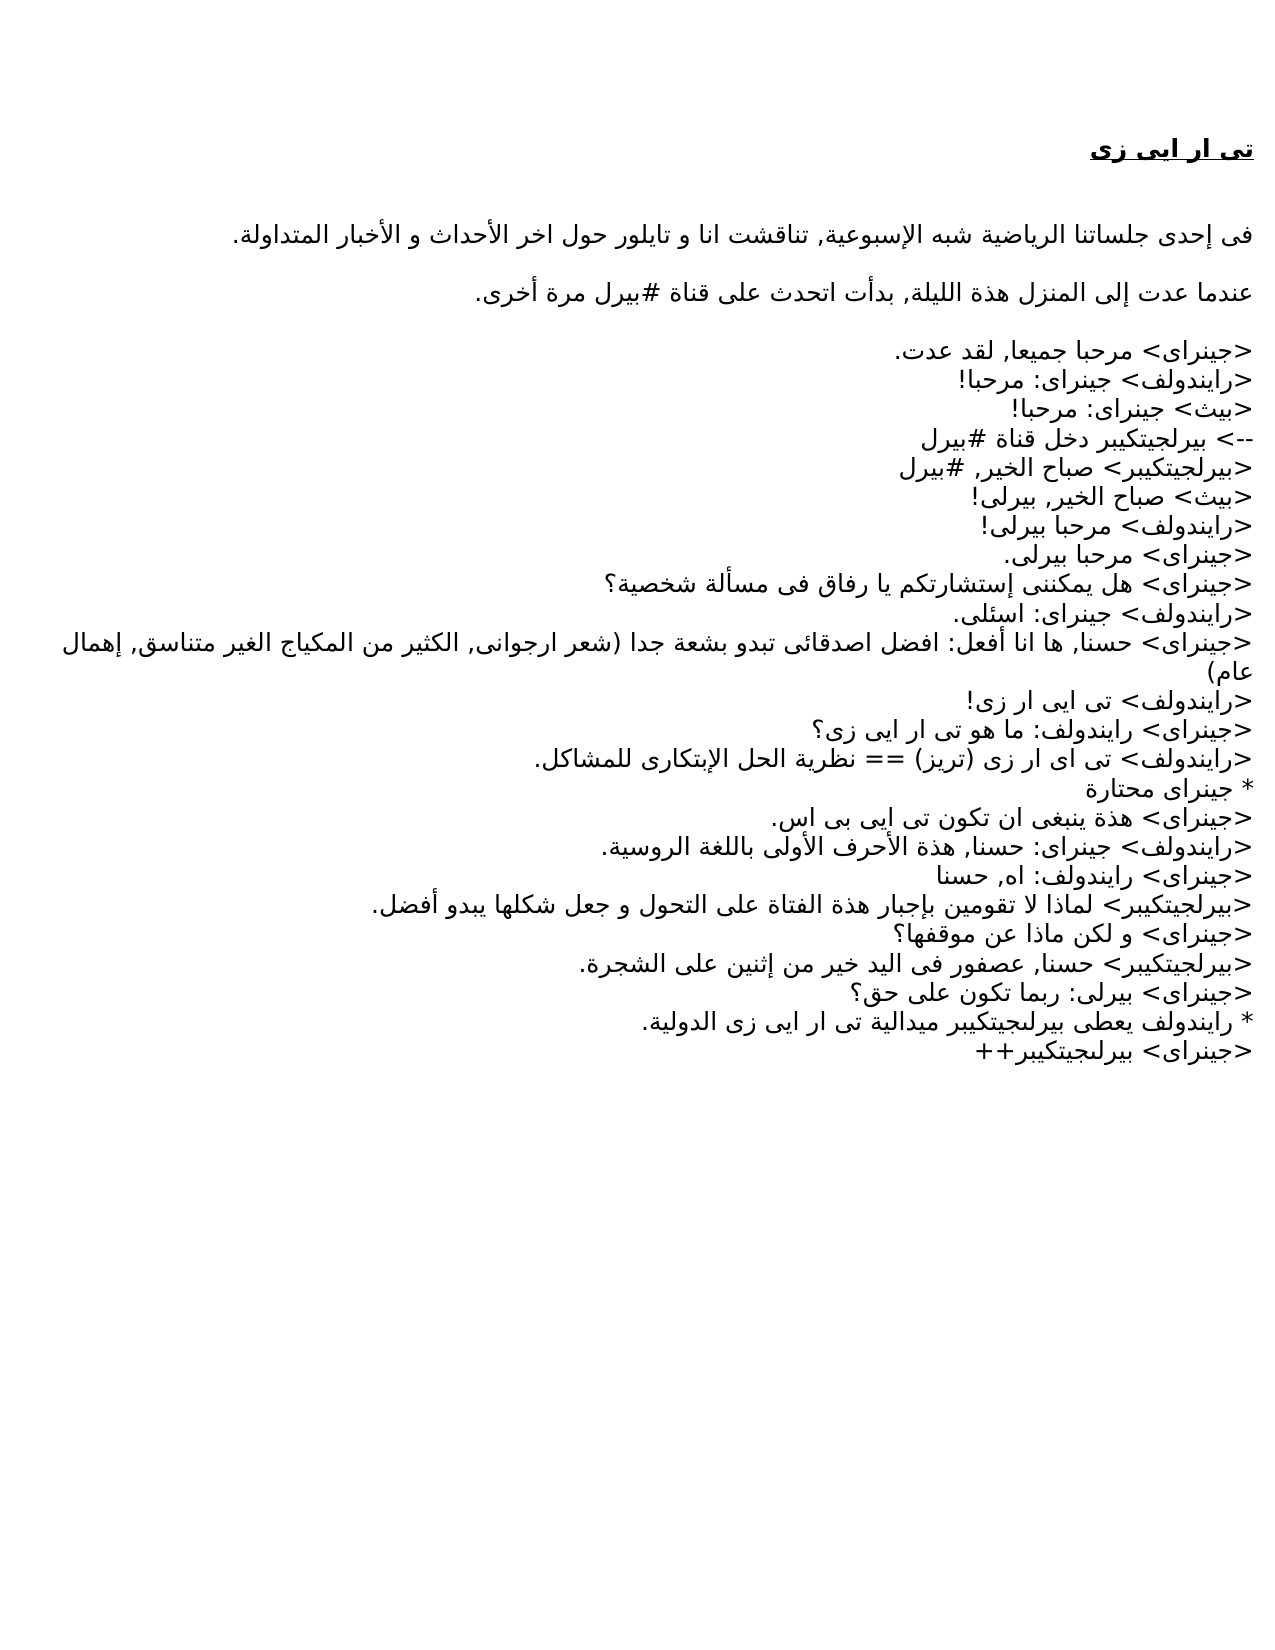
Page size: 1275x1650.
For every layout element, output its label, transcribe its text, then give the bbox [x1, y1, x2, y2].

text <جينراى> مرحبا بيرلى. [25, 540, 1254, 569]
text <جينراى> بيرلىجيتكيبر++ [25, 1036, 1254, 1065]
text <بيرلجيتكيبر> لماذا لا تقومين بإجبار هذة الفتاة على التحول و جعل شكلها يبدو أفضل. [25, 890, 1254, 919]
text * رايندولف يعطى بيرلىجيتكيبر ميدالية تى ار ايى زى الدولية. [25, 1007, 1254, 1036]
text <جينراى> رايندولف: اه, حسنا [25, 861, 1254, 890]
text <بيرلجيتكيبر> حسنا, عصفور فى اليد خير من إثنين على الشجرة. [25, 949, 1254, 978]
text فى إحدى جلساتنا الرياضية شبه الإسبوعية, تناقشت انا و تايلور حول اخر الأحداث و الأخبار المتداولة. [25, 220, 1254, 249]
text <رايندولف> جينراى: مرحبا! [25, 365, 1254, 394]
text عندما عدت إلى المنزل هذة الليلة, بدأت اتحدث على قناة #بيرل مرة أخرى. [25, 278, 1254, 307]
text --> بيرلجيتكيبر دخل قناة #بيرل [25, 424, 1254, 453]
text <جينراى> هذة ينبغى ان تكون تى ايى بى اس. [25, 803, 1254, 832]
text <رايندولف> تى اى ار زى (تريز) == نظرية الحل الإبتكارى للمشاكل. [25, 744, 1254, 774]
text * جينراى محتارة [25, 774, 1254, 803]
text <جينراى> مرحبا جميعا, لقد عدت. [25, 336, 1254, 365]
text <رايندولف> جينراى: حسنا, هذة الأحرف الأولى باللغة الروسية. [25, 832, 1254, 861]
text <بيث> صباح الخير, بيرلى! [25, 482, 1254, 511]
text <بيث> جينراى: مرحبا! [25, 394, 1254, 424]
text <رايندولف> جينراى: اسئلى. [25, 599, 1254, 628]
text <رايندولف> مرحبا بيرلى! [25, 511, 1254, 540]
text <جينراى> هل يمكننى إستشارتكم يا رفاق فى مسألة شخصية؟ [25, 569, 1254, 599]
text <جينراى> بيرلى: ربما تكون على حق؟ [25, 978, 1254, 1007]
text <رايندولف> تى ايى ار زى! [25, 686, 1254, 715]
text <جينراى> حسنا, ها انا أفعل: افضل اصدقائى تبدو بشعة جدا (شعر ارجوانى, الكثير من المكياج الغير متناسق, إهمال عام) [25, 628, 1254, 686]
text تى ار ايى زى [25, 134, 1254, 163]
text <جينراى> و لكن ماذا عن موقفها؟ [25, 919, 1254, 949]
text <جينراى> رايندولف: ما هو تى ار ايى زى؟ [25, 715, 1254, 744]
text <بيرلجيتكيبر> صباح الخير, #بيرل [25, 453, 1254, 482]
